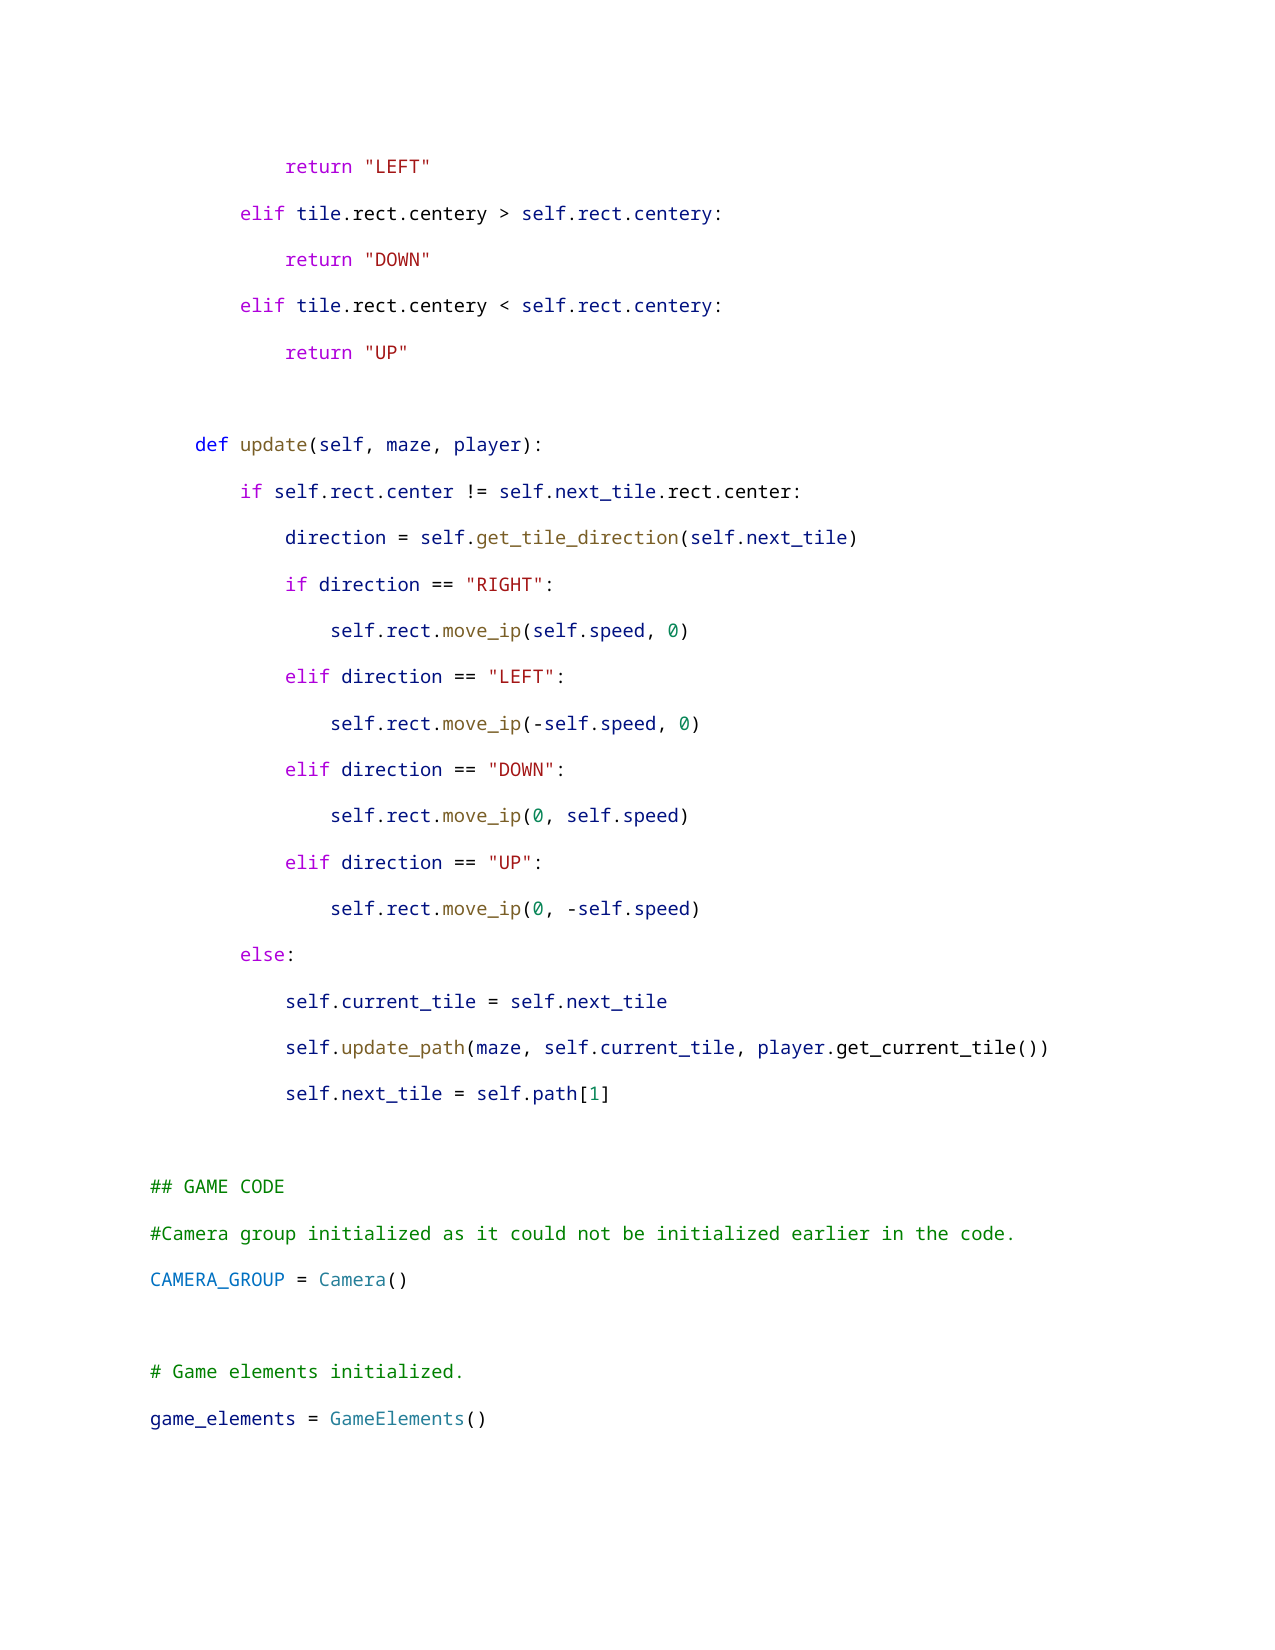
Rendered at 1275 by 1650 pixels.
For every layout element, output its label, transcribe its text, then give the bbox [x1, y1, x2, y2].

text def update(self, maze, player): [150, 428, 1125, 458]
text elif direction == "UP": [150, 845, 1125, 875]
text self.rect.move_ip(-self.speed, 0) [150, 706, 1125, 736]
text ## GAME CODE [150, 1170, 1125, 1199]
text direction = self.get_tile_direction(self.next_tile) [150, 521, 1125, 551]
text # Game elements initialized. [150, 1355, 1125, 1385]
text elif direction == "DOWN": [150, 753, 1125, 782]
text return "DOWN" [150, 243, 1125, 272]
text self.rect.move_ip(0, -self.speed) [150, 892, 1125, 921]
text else: [150, 938, 1125, 968]
text CAMERA_GROUP = Camera() [150, 1262, 1125, 1292]
text self.current_tile = self.next_tile [150, 984, 1125, 1014]
text self.next_tile = self.path[1] [150, 1077, 1125, 1107]
text game_elements = GameElements() [150, 1402, 1125, 1461]
text if self.rect.center != self.next_tile.rect.center: [150, 474, 1125, 504]
text return "UP" [150, 335, 1125, 365]
text self.rect.move_ip(0, self.speed) [150, 799, 1125, 829]
text elif tile.rect.centery < self.rect.centery: [150, 289, 1125, 319]
text self.rect.move_ip(self.speed, 0) [150, 613, 1125, 643]
text if direction == "RIGHT": [150, 567, 1125, 597]
text elif direction == "LEFT": [150, 660, 1125, 689]
text return "LEFT" [150, 150, 1125, 180]
text self.update_path(maze, self.current_tile, player.get_current_tile()) [150, 1031, 1125, 1060]
text #Camera group initialized as it could not be initialized earlier in the code. [150, 1216, 1125, 1246]
text elif tile.rect.centery > self.rect.centery: [150, 196, 1125, 226]
